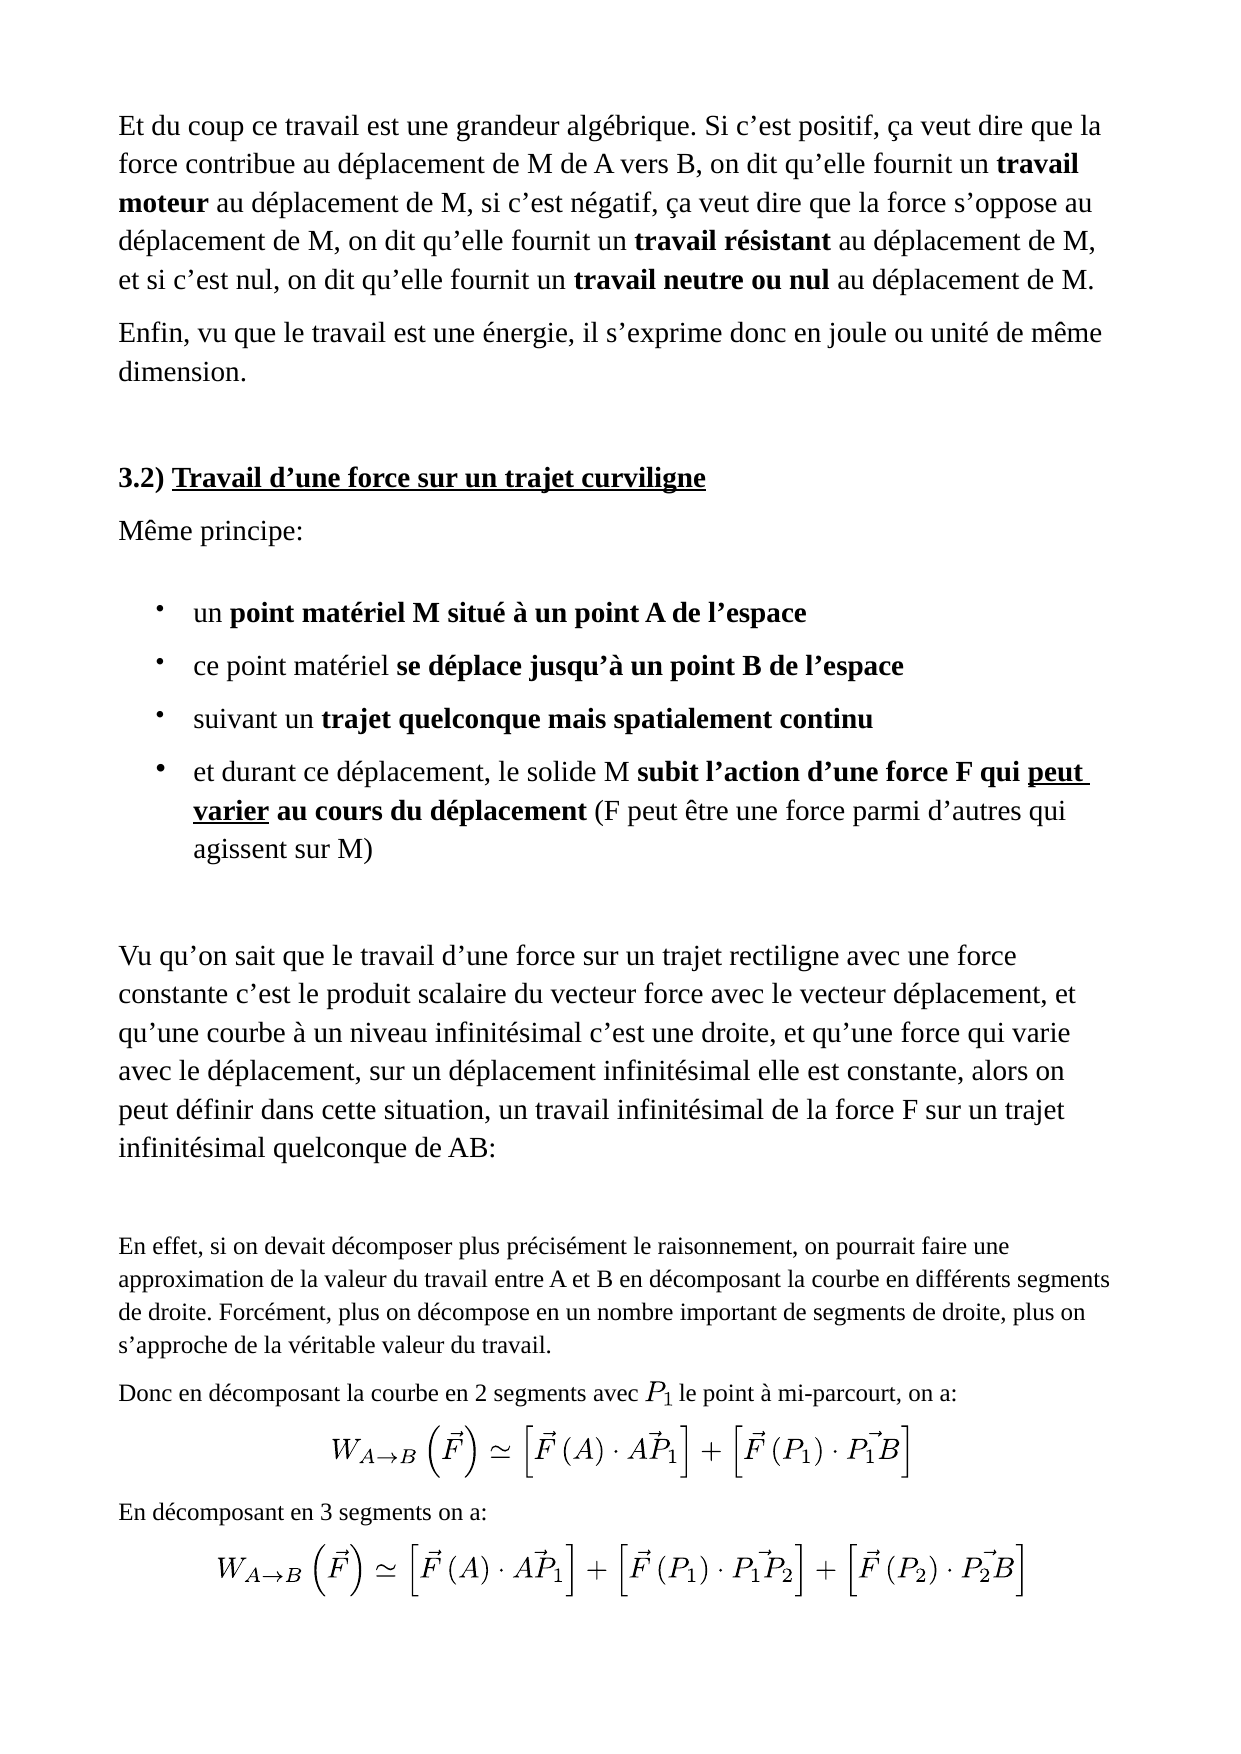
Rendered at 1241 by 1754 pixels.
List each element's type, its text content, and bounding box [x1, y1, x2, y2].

list et durant ce déplacement, le solide M subit l’action d’une force F qui peut varier au cours du déplacement (F peut être une force parmi d’autres qui agissent sur M) [156, 754, 1122, 865]
text En décomposant en 3 segments on a: [118, 1497, 1122, 1525]
text Vu qu’on sait que le travail d’une force sur un trajet rectiligne avec une force constante c’est le produit scalaire du vecteur force avec le vecteur déplacement, et qu’une courbe à un niveau infinitésimal c’est une droite, et qu’une force qui varie avec le déplacement, sur un déplacement infinitésimal elle est constante, alors on peut définir dans cette situation, un travail infinitésimal de la force F sur un trajet infinitésimal quelconque de AB: [118, 938, 1122, 1164]
list ce point matériel se déplace jusqu’à un point B de l’espace [156, 648, 1122, 682]
list un point matériel M situé à un point A de l’espace [156, 595, 1122, 628]
list suivant un trajet quelconque mais spatialement continu [156, 701, 1122, 735]
text Donc en décomposant la courbe en 2 segments avec le point à mi-parcourt, on a: [118, 1378, 1122, 1407]
text Et du coup ce travail est une grandeur algébrique. Si c’est positif, ça veut dire que la force contribue au déplacement de M de A vers B, on dit qu’elle fournit un travail moteur au déplacement de M, si c’est négatif, ça veut dire que la force s’oppose au déplacement de M, on dit qu’elle fournit un travail résistant au déplacement de M, et si c’est nul, on dit qu’elle fournit un travail neutre ou nul au déplacement de M. [118, 108, 1122, 296]
text Même principe: [118, 513, 1122, 547]
text 3.2) Travail d’une force sur un trajet curviligne [118, 460, 1122, 493]
text En effet, si on devait décomposer plus précisément le raisonnement, on pourrait faire une approximation de la valeur du travail entre A et B en décomposant la courbe en différents segments de droite. Forcément, plus on décompose en un nombre important de segments de droite, plus on s’approche de la véritable valeur du travail. [118, 1231, 1122, 1359]
text Enfin, vu que le travail est une énergie, il s’exprime donc en joule ou unité de même dimension. [118, 315, 1122, 387]
